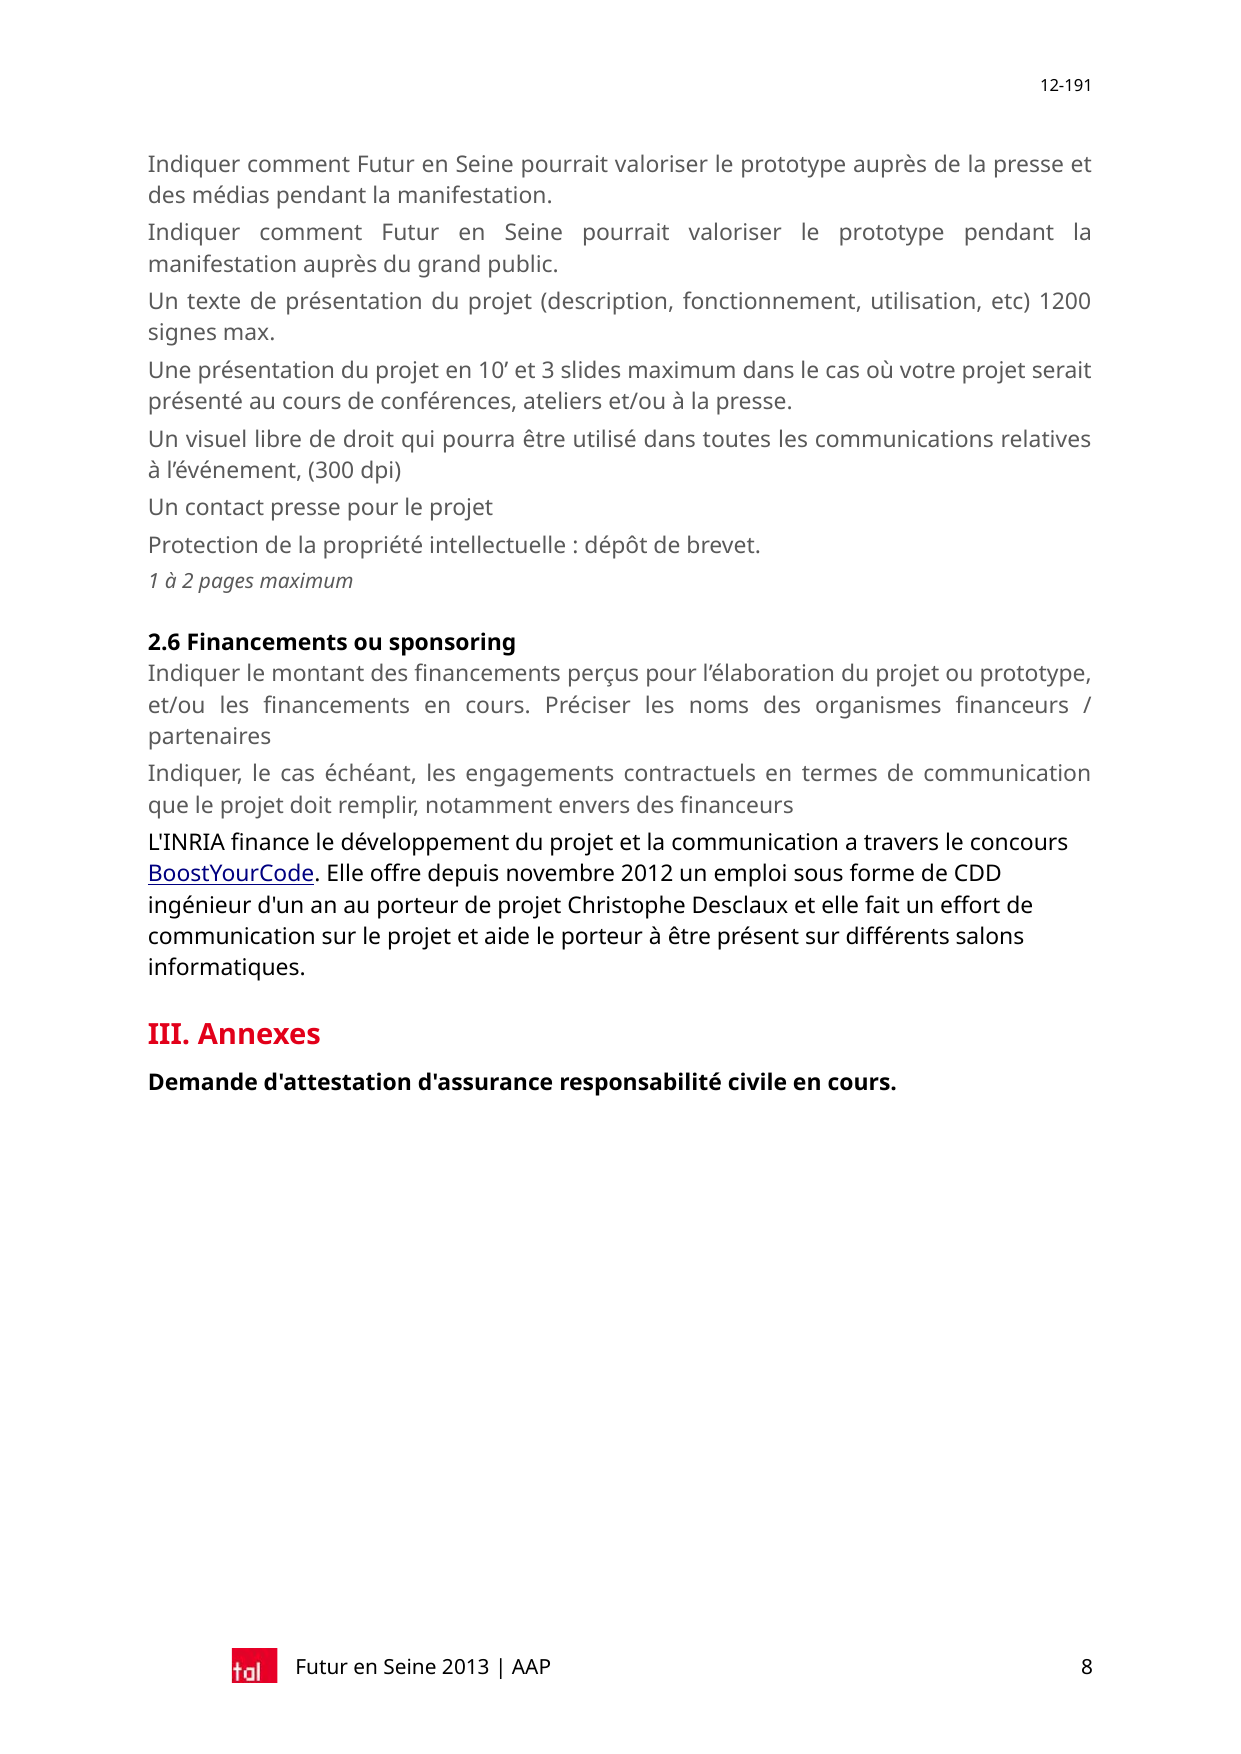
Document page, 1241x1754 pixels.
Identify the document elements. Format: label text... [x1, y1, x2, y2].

text 1 à 2 pages maximum [148, 566, 1093, 595]
text Demande d'attestation d'assurance responsabilité civile en cours. [148, 1066, 1093, 1097]
text Indiquer, le cas échéant, les engagements contractuels en termes de communication que le projet doit remplir, notamment envers des financeurs [148, 757, 1093, 820]
text Indiquer comment Futur en Seine pourrait valoriser le prototype auprès de la presse et des médias pendant la manifestation. [148, 148, 1093, 210]
text Un contact presse pour le projet [148, 491, 1093, 523]
text Indiquer le montant des financements perçus pour l’élaboration du projet ou prototype, et/ou les financements en cours. Préciser les noms des organismes financeurs / partenaires [148, 657, 1093, 751]
text 2.6 Financements ou sponsoring [148, 626, 1093, 657]
text Protection de la propriété intellectuelle : dépôt de brevet. [148, 529, 1093, 560]
text L'INRIA finance le développement du projet et la communication a travers le concours BoostYourCode. Elle offre depuis novembre 2012 un emploi sous forme de CDD ingénieur d'un an au porteur de projet Christophe Desclaux et elle fait un effort de communication sur le projet et aide le porteur à être présent sur différents salons informatiques. [148, 826, 1093, 982]
text Un texte de présentation du projet (description, fonctionnement, utilisation, etc) 1200 signes max. [148, 285, 1093, 348]
text Indiquer comment Futur en Seine pourrait valoriser le prototype pendant la manifestation auprès du grand public. [148, 216, 1093, 279]
text III. Annexes [148, 1013, 1093, 1053]
text Une présentation du projet en 10’ et 3 slides maximum dans le cas où votre projet serait présenté au cours de conférences, ateliers et/ou à la presse. [148, 354, 1093, 416]
text Un visuel libre de droit qui pourra être utilisé dans toutes les communications relatives à l’événement, (300 dpi) [148, 423, 1093, 485]
